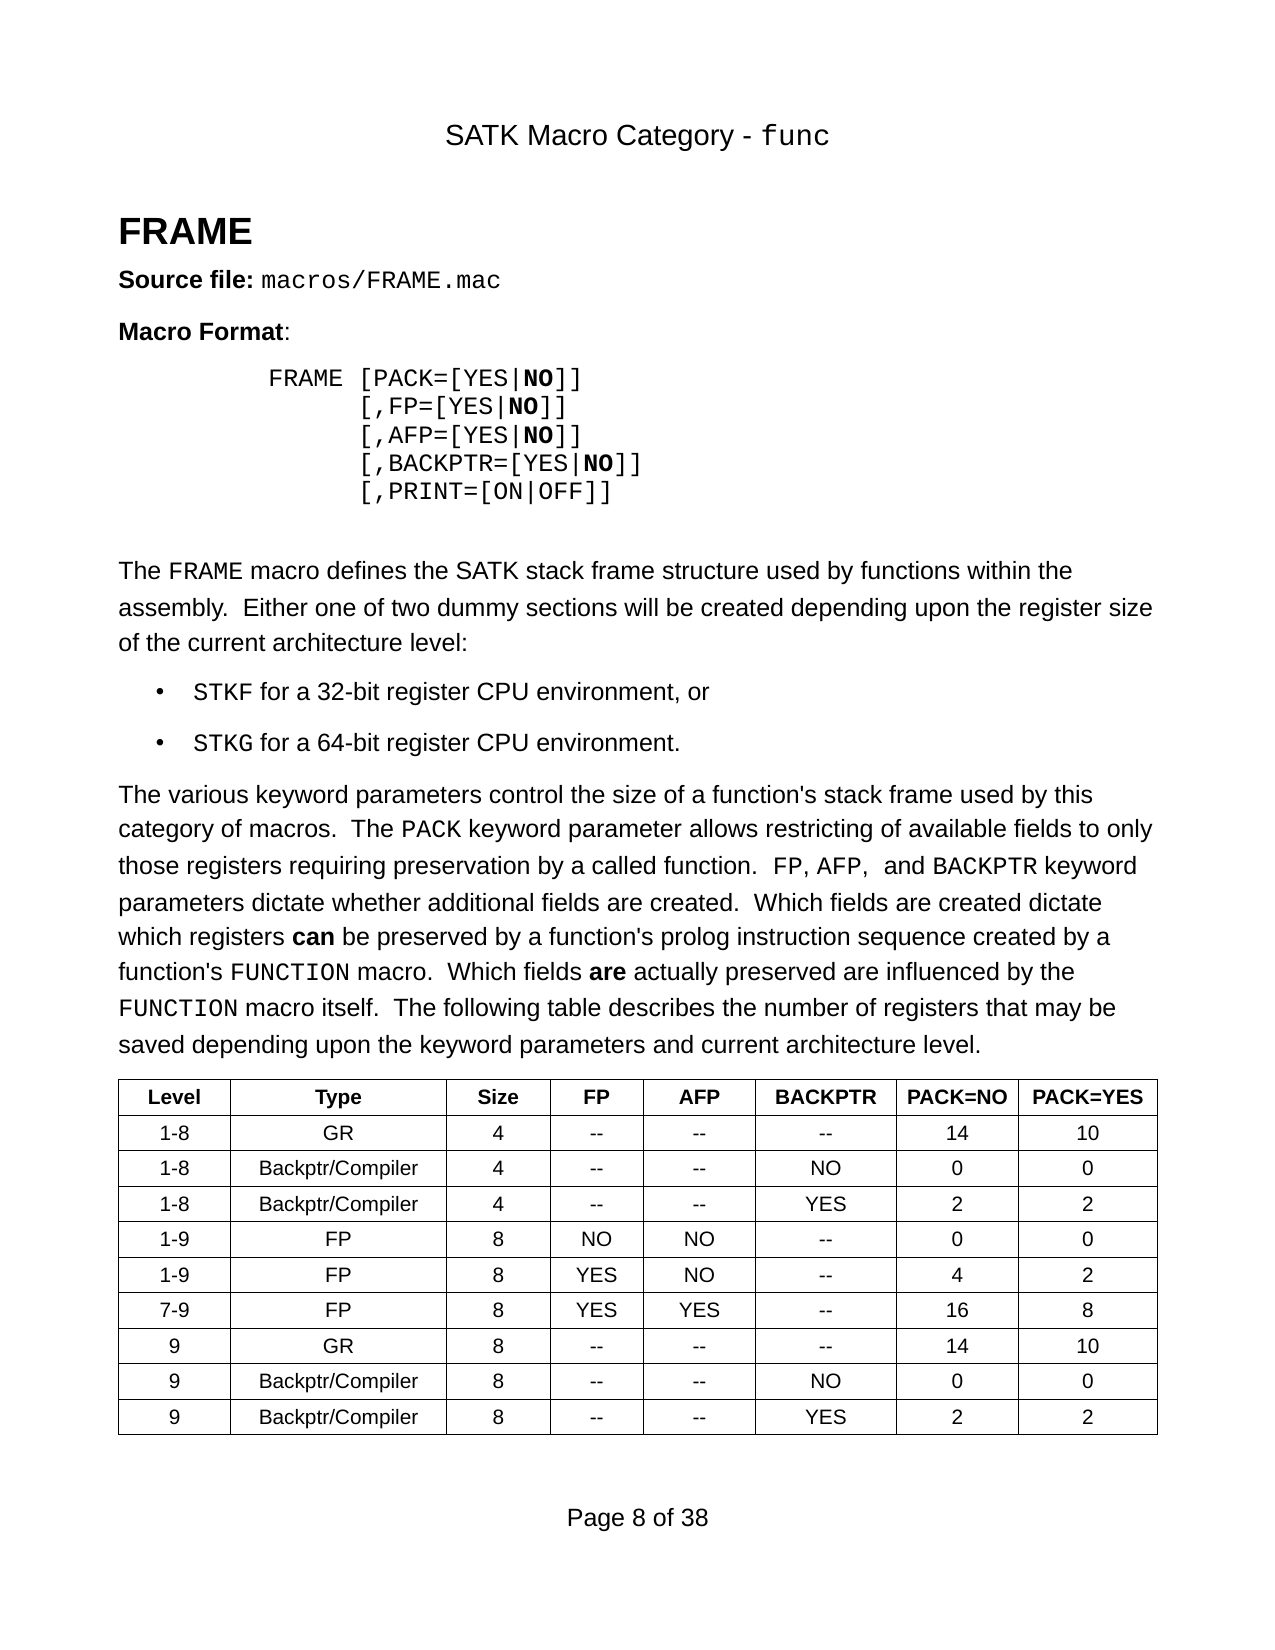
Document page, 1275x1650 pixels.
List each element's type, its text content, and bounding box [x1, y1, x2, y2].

table_cell FP [231, 1258, 446, 1292]
table_cell -- [644, 1329, 755, 1363]
table_cell NO [756, 1364, 896, 1399]
table_cell -- [756, 1116, 896, 1150]
table_cell -- [644, 1116, 755, 1150]
table_cell 8 [447, 1258, 550, 1292]
table_cell 9 [119, 1329, 230, 1363]
table_cell 1-8 [119, 1116, 230, 1150]
text FRAME [PACK=[YES|NO]] [118, 366, 1157, 394]
table_cell 8 [1019, 1293, 1157, 1328]
table_cell 8 [447, 1329, 550, 1363]
table_cell 0 [1019, 1222, 1157, 1257]
table_cell 1-8 [119, 1187, 230, 1221]
table_cell 14 [897, 1116, 1018, 1150]
table_cell 2 [897, 1400, 1018, 1434]
table_cell 4 [447, 1116, 550, 1150]
subtitle FRAME [118, 209, 1157, 252]
table_cell GR [231, 1116, 446, 1150]
text [,BACKPTR=[YES|NO]] [118, 451, 1157, 479]
table_cell -- [644, 1364, 755, 1399]
table_cell 0 [897, 1151, 1018, 1186]
table_cell -- [551, 1364, 643, 1399]
table_cell YES [551, 1258, 643, 1292]
table_cell 10 [1019, 1329, 1157, 1363]
table_cell Backptr/Compiler [231, 1151, 446, 1186]
table_cell 1-9 [119, 1258, 230, 1292]
table_cell 9 [119, 1400, 230, 1434]
table_cell 4 [447, 1151, 550, 1186]
table_cell -- [756, 1222, 896, 1257]
table_cell -- [551, 1151, 643, 1186]
table_cell 4 [897, 1258, 1018, 1292]
table_cell -- [551, 1116, 643, 1150]
table_cell -- [551, 1400, 643, 1434]
list STKF for a 32-bit register CPU environment, or [156, 677, 1157, 707]
table_cell YES [756, 1400, 896, 1434]
table_cell -- [756, 1293, 896, 1328]
table_cell NO [644, 1258, 755, 1292]
table_cell -- [644, 1151, 755, 1186]
text [,FP=[YES|NO]] [118, 394, 1157, 422]
table_cell 8 [447, 1400, 550, 1434]
text Source file: macros/FRAME.mac [118, 265, 1157, 296]
text The various keyword parameters control the size of a function's stack frame used by this category of macros. The PACK keyword parameter allows restricting of available fields to only those registers requiring preservation by a called function. FP, AFP, and BACKPTR keyword parameters dictate whether additional fields are created. Which fields are created dictate which registers can be preserved by a function's prolog instruction sequence created by a function's FUNCTION macro. Which fields are actually preserved are influenced by the FUNCTION macro itself. The following table describes the number of registers that may be saved depending upon the keyword parameters and current architecture level. [118, 780, 1157, 1059]
table_cell YES [756, 1187, 896, 1221]
table_cell Backptr/Compiler [231, 1400, 446, 1434]
table_cell 8 [447, 1293, 550, 1328]
table_cell NO [644, 1222, 755, 1257]
table_header PACK=YES [1019, 1080, 1157, 1114]
table_cell 10 [1019, 1116, 1157, 1150]
table_header BACKPTR [756, 1080, 896, 1114]
table_cell 0 [897, 1364, 1018, 1399]
table_cell -- [644, 1400, 755, 1434]
table_cell 14 [897, 1329, 1018, 1363]
table_cell NO [551, 1222, 643, 1257]
table_cell 0 [1019, 1364, 1157, 1399]
table_cell FP [231, 1222, 446, 1257]
table_header Size [447, 1080, 550, 1114]
text The FRAME macro defines the SATK stack frame structure used by functions within the assembly. Either one of two dummy sections will be created depending upon the register size of the current architecture level: [118, 556, 1157, 656]
table_cell 7-9 [119, 1293, 230, 1328]
list STKG for a 64-bit register CPU environment. [156, 728, 1157, 759]
table_cell 0 [1019, 1151, 1157, 1186]
text Macro Format: [118, 317, 1157, 345]
table_cell 9 [119, 1364, 230, 1399]
table_cell YES [644, 1293, 755, 1328]
table_cell FP [231, 1293, 446, 1328]
table_cell 2 [1019, 1187, 1157, 1221]
table_header PACK=NO [897, 1080, 1018, 1114]
table_cell 8 [447, 1222, 550, 1257]
text [,AFP=[YES|NO]] [118, 422, 1157, 451]
table_cell 1-9 [119, 1222, 230, 1257]
table_cell NO [756, 1151, 896, 1186]
table_cell YES [551, 1293, 643, 1328]
table_cell 2 [1019, 1258, 1157, 1292]
table_cell -- [551, 1187, 643, 1221]
table_cell 4 [447, 1187, 550, 1221]
table_cell -- [644, 1187, 755, 1221]
text [,PRINT=[ON|OFF]] [118, 479, 1157, 507]
table_cell -- [551, 1329, 643, 1363]
table_cell 16 [897, 1293, 1018, 1328]
table_cell Backptr/Compiler [231, 1187, 446, 1221]
table_cell 0 [897, 1222, 1018, 1257]
table_cell 2 [897, 1187, 1018, 1221]
table_cell Backptr/Compiler [231, 1364, 446, 1399]
table_header Type [231, 1080, 446, 1114]
table_cell -- [756, 1258, 896, 1292]
table_cell 2 [1019, 1400, 1157, 1434]
table_header FP [551, 1080, 643, 1114]
table_cell GR [231, 1329, 446, 1363]
table_header AFP [644, 1080, 755, 1114]
table_cell 1-8 [119, 1151, 230, 1186]
table_header Level [119, 1080, 230, 1114]
table_cell -- [756, 1329, 896, 1363]
table_cell 8 [447, 1364, 550, 1399]
